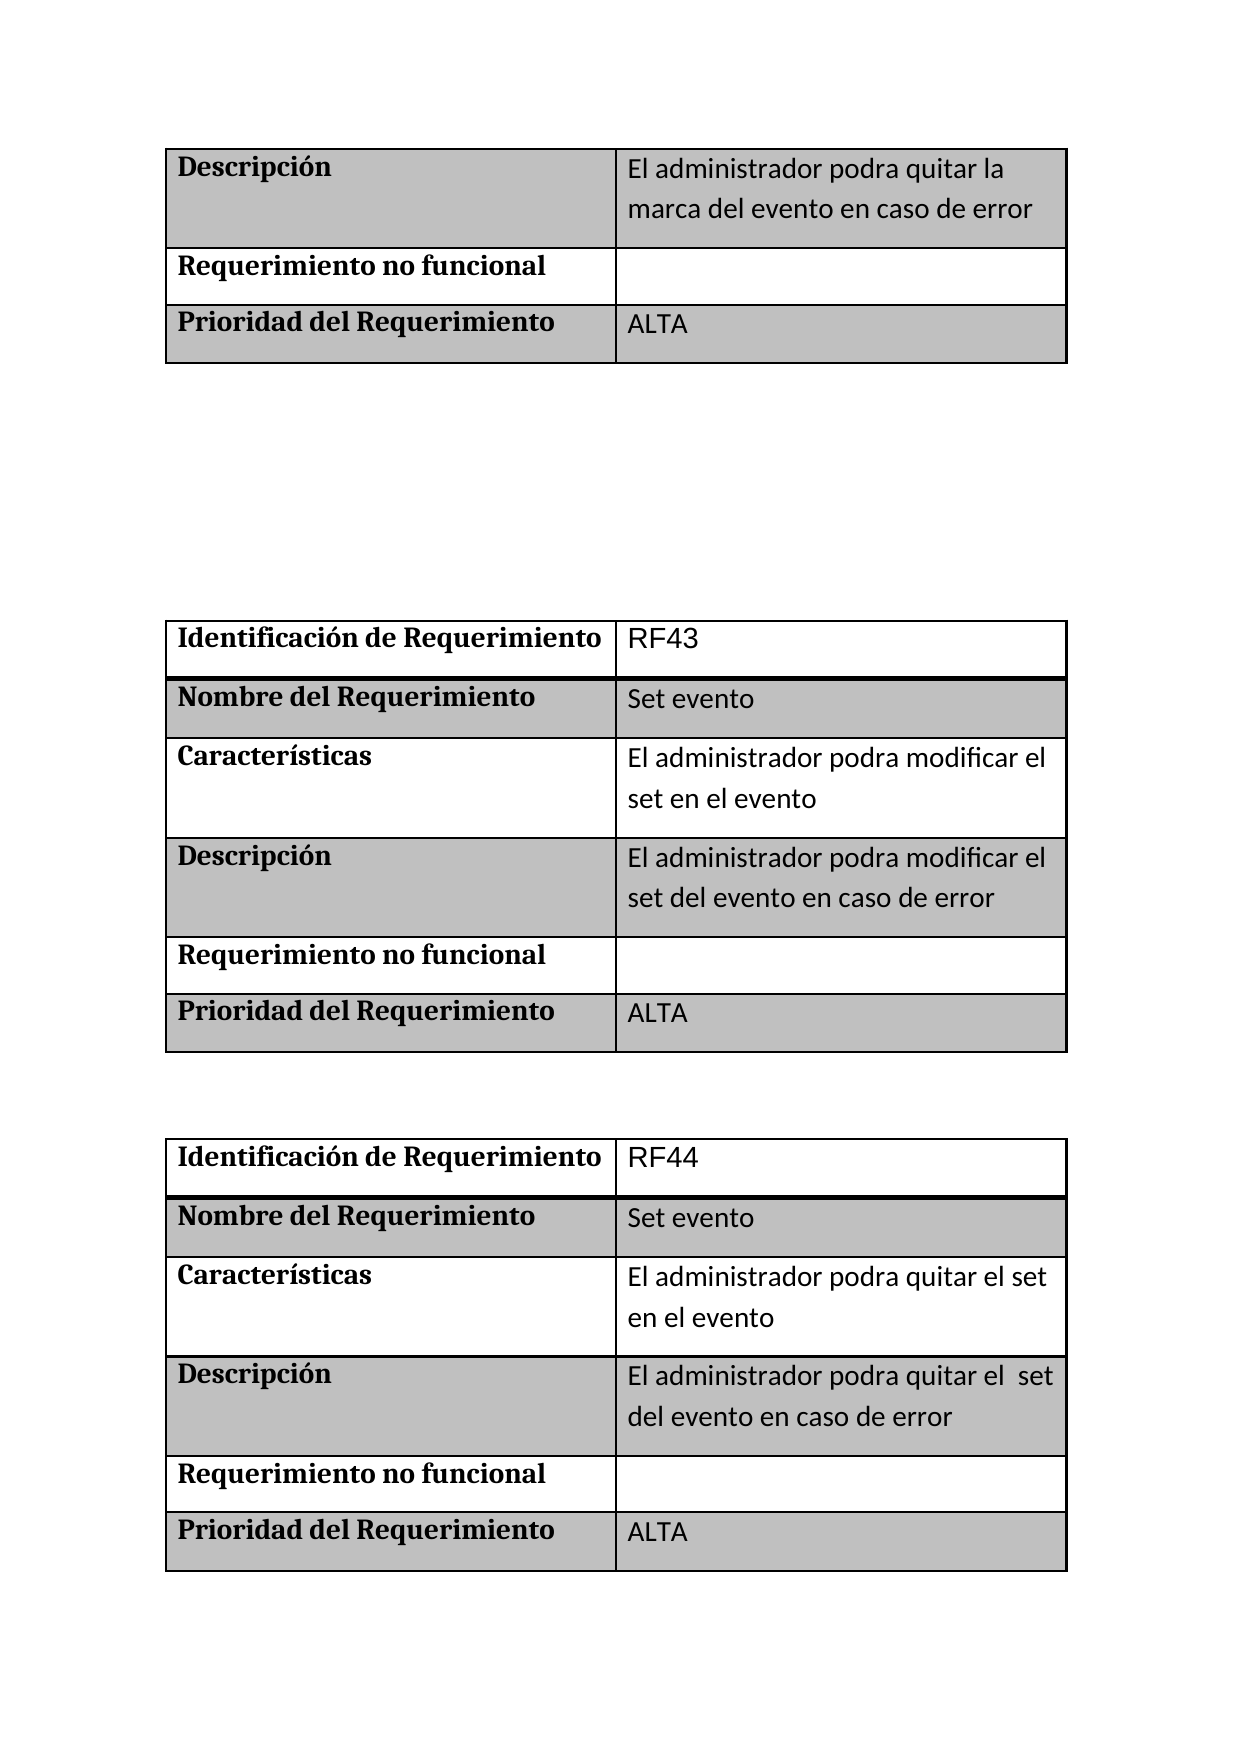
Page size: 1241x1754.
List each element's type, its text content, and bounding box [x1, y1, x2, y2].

table_cell El administrador podra modificar el set en el evento [617, 739, 1065, 837]
table_cell Requerimiento no funcional [167, 249, 615, 303]
table_cell [617, 249, 1065, 303]
table_cell El administrador podra quitar el set del evento en caso de error [617, 1358, 1065, 1455]
table_header Identificación de Requerimiento [167, 1140, 615, 1195]
table_cell Prioridad del Requerimiento [167, 1513, 615, 1570]
table_cell Requerimiento no funcional [167, 1457, 615, 1511]
table_cell Set evento [617, 681, 1065, 737]
table_cell Características [167, 1258, 615, 1355]
table_cell El administrador podra quitar el set en el evento [617, 1258, 1065, 1355]
table_cell Prioridad del Requerimiento [167, 995, 615, 1051]
table_cell El administrador podra quitar la marca del evento en caso de error [617, 150, 1065, 247]
table_cell Descripción [167, 150, 615, 247]
table_cell [617, 938, 1065, 992]
table_cell ALTA [617, 995, 1065, 1051]
table_cell El administrador podra modificar el set del evento en caso de error [617, 839, 1065, 936]
table_cell ALTA [617, 306, 1065, 362]
table_cell [617, 1457, 1065, 1511]
table_cell Características [167, 739, 615, 837]
table_cell Prioridad del Requerimiento [167, 306, 615, 362]
table_header RF43 [617, 622, 1065, 676]
table_cell Descripción [167, 839, 615, 936]
table_cell Requerimiento no funcional [167, 938, 615, 992]
table_cell Nombre del Requerimiento [167, 681, 615, 737]
table_cell Set evento [617, 1200, 1065, 1256]
table_header RF44 [617, 1140, 1065, 1195]
table_cell ALTA [617, 1513, 1065, 1570]
table_header Identificación de Requerimiento [167, 622, 615, 676]
table_cell Nombre del Requerimiento [167, 1200, 615, 1256]
table_cell Descripción [167, 1358, 615, 1455]
